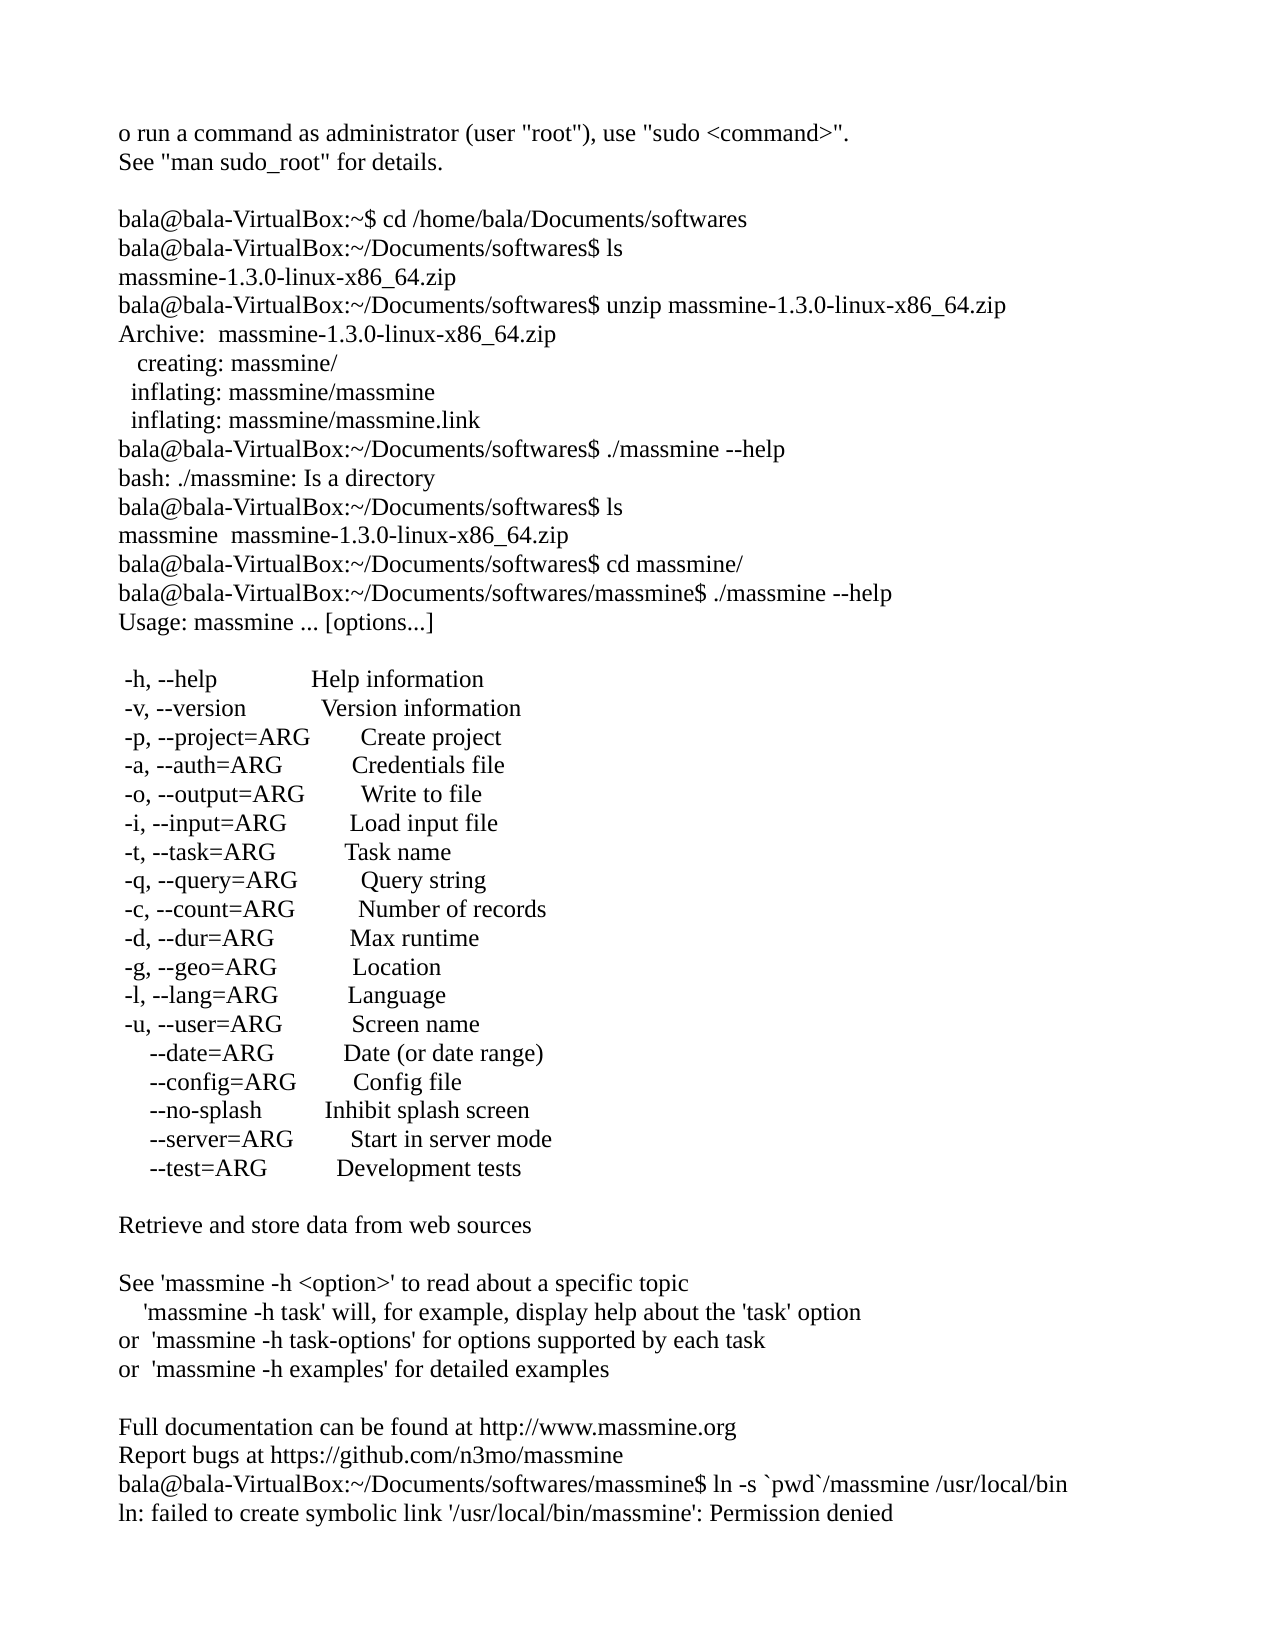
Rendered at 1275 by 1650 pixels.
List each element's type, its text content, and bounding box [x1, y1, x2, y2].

text bala@bala-VirtualBox:~/Documents/softwares$ cd massmine/ [118, 549, 1157, 578]
text -q, --query=ARG Query string [118, 866, 1157, 894]
text --config=ARG Config file [118, 1067, 1157, 1096]
text bala@bala-VirtualBox:~/Documents/softwares$ ls [118, 492, 1157, 521]
text -h, --help Help information [118, 664, 1157, 693]
text creating: massmine/ [118, 348, 1157, 377]
text massmine-1.3.0-linux-x86_64.zip [118, 262, 1157, 291]
text bala@bala-VirtualBox:~/Documents/softwares/massmine$ ./massmine --help [118, 578, 1157, 607]
text ln: failed to create symbolic link '/usr/local/bin/massmine': Permission denied [118, 1498, 1157, 1527]
text See "man sudo_root" for details. [118, 147, 1157, 176]
text Usage: massmine ... [options...] [118, 607, 1157, 636]
text Archive: massmine-1.3.0-linux-x86_64.zip [118, 319, 1157, 348]
text -a, --auth=ARG Credentials file [118, 751, 1157, 779]
text Full documentation can be found at http://www.massmine.org [118, 1412, 1157, 1441]
text Retrieve and store data from web sources [118, 1211, 1157, 1239]
text or 'massmine -h examples' for detailed examples [118, 1354, 1157, 1383]
text bala@bala-VirtualBox:~/Documents/softwares$ ./massmine --help [118, 434, 1157, 463]
text --no-splash Inhibit splash screen [118, 1096, 1157, 1124]
text -l, --lang=ARG Language [118, 981, 1157, 1009]
text -c, --count=ARG Number of records [118, 894, 1157, 923]
text or 'massmine -h task-options' for options supported by each task [118, 1326, 1157, 1354]
text -o, --output=ARG Write to file [118, 779, 1157, 808]
text inflating: massmine/massmine.link [118, 406, 1157, 434]
text Report bugs at https://github.com/n3mo/massmine [118, 1441, 1157, 1469]
text bash: ./massmine: Is a directory [118, 463, 1157, 492]
text bala@bala-VirtualBox:~/Documents/softwares/massmine$ ln -s `pwd`/massmine /usr/local/bin [118, 1469, 1157, 1498]
text -d, --dur=ARG Max runtime [118, 923, 1157, 952]
text --test=ARG Development tests [118, 1153, 1157, 1182]
text o run a command as administrator (user "root"), use "sudo <command>". [118, 118, 1157, 147]
text -p, --project=ARG Create project [118, 722, 1157, 751]
text massmine massmine-1.3.0-linux-x86_64.zip [118, 521, 1157, 549]
text 'massmine -h task' will, for example, display help about the 'task' option [118, 1297, 1157, 1326]
text --server=ARG Start in server mode [118, 1124, 1157, 1153]
text -u, --user=ARG Screen name [118, 1009, 1157, 1038]
text --date=ARG Date (or date range) [118, 1038, 1157, 1067]
text -g, --geo=ARG Location [118, 952, 1157, 981]
text bala@bala-VirtualBox:~/Documents/softwares$ ls [118, 233, 1157, 262]
text See 'massmine -h <option>' to read about a specific topic [118, 1268, 1157, 1297]
text -t, --task=ARG Task name [118, 837, 1157, 866]
text -i, --input=ARG Load input file [118, 808, 1157, 837]
text bala@bala-VirtualBox:~/Documents/softwares$ unzip massmine-1.3.0-linux-x86_64.zip [118, 291, 1157, 319]
text inflating: massmine/massmine [118, 377, 1157, 406]
text -v, --version Version information [118, 693, 1157, 722]
text bala@bala-VirtualBox:~$ cd /home/bala/Documents/softwares [118, 204, 1157, 233]
